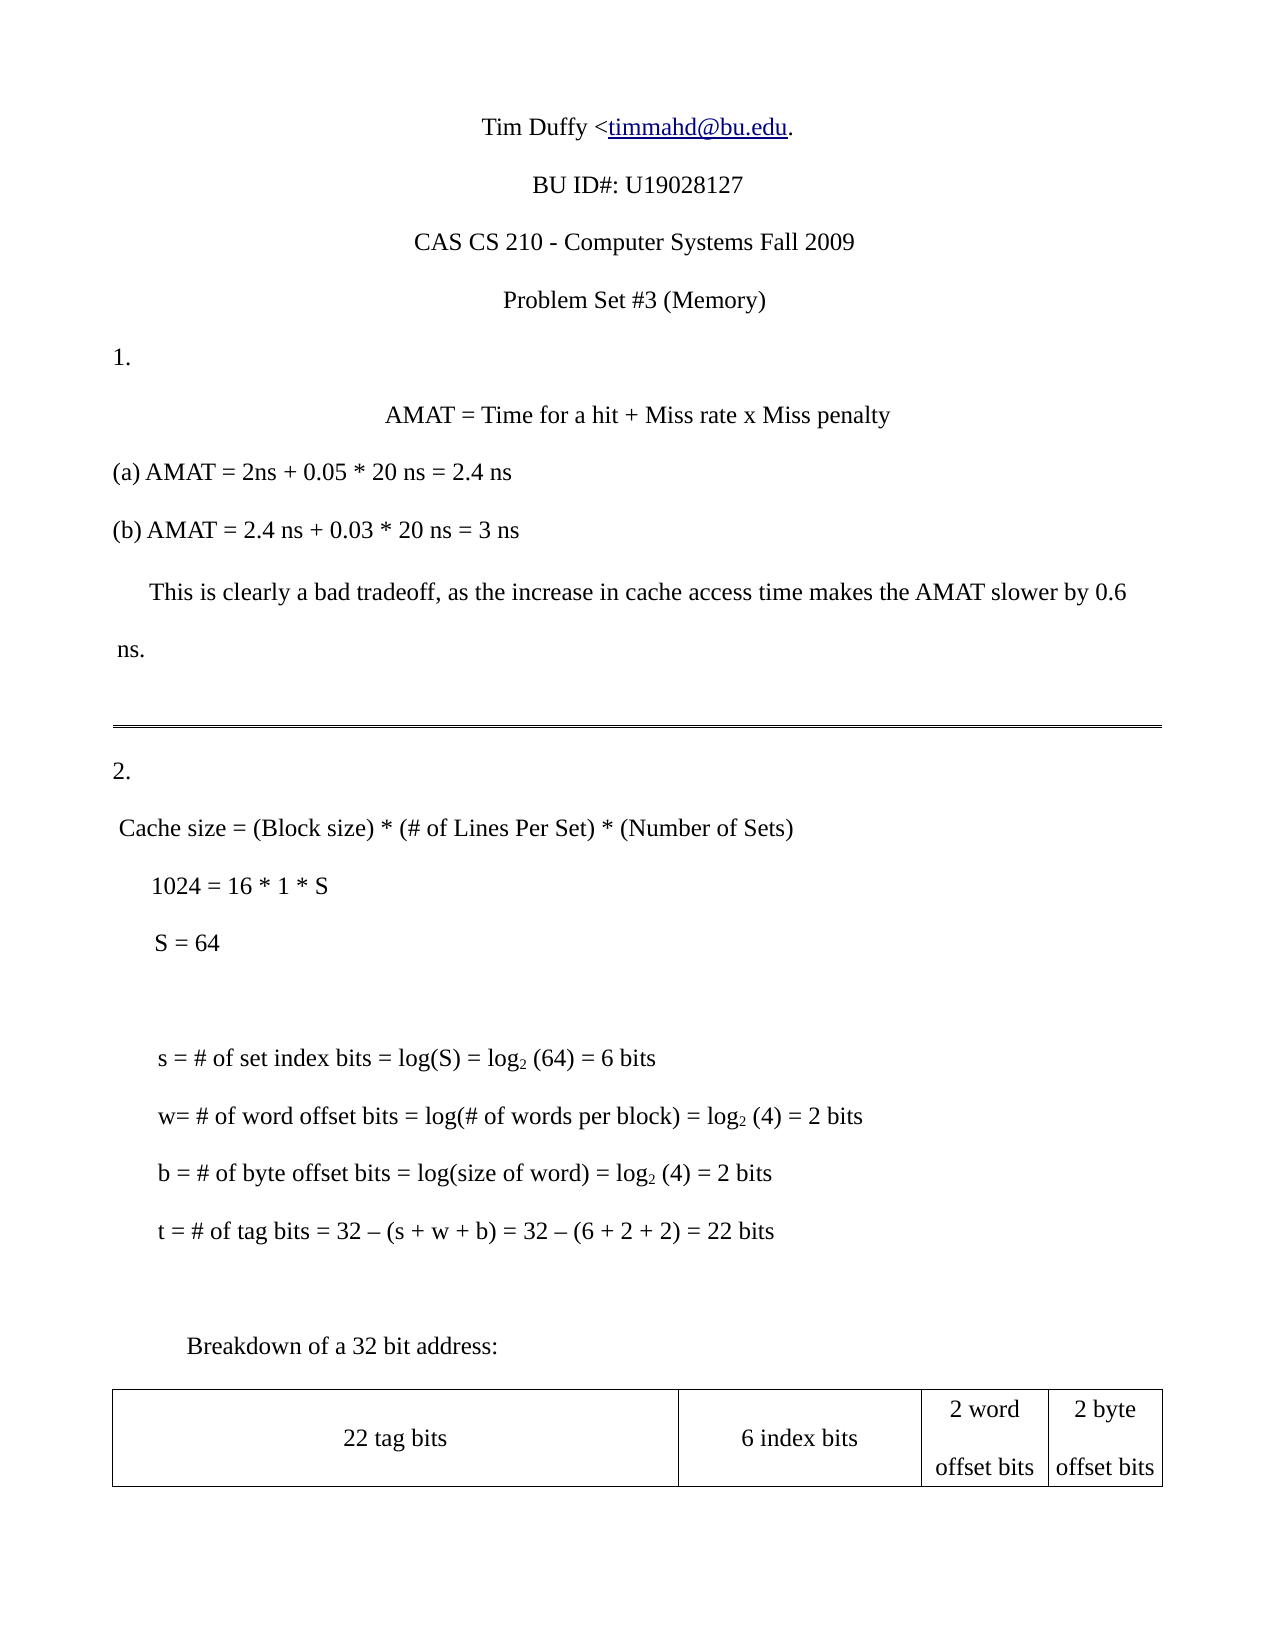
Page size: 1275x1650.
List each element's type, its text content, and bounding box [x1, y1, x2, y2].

text AMAT = Time for a hit + Miss rate x Miss penalty [112, 400, 1162, 429]
table_header 6 index bits [679, 1390, 921, 1486]
text BU ID#: U19028127 [112, 170, 1162, 199]
table_header 22 tag bits [113, 1390, 678, 1486]
text (b) AMAT = 2.4 ns + 0.03 * 20 ns = 3 ns [112, 515, 1162, 544]
table_header 2 word offset bits [922, 1390, 1048, 1486]
text w= # of word offset bits = log(# of words per block) = log2 (4) = 2 bits [112, 1101, 1162, 1130]
text Cache size = (Block size) * (# of Lines Per Set) * (Number of Sets) [112, 813, 1162, 842]
text Tim Duffy <timmahd@bu.edu. [112, 112, 1162, 141]
text s = # of set index bits = log(S) = log2 (64) = 6 bits [112, 1043, 1162, 1072]
text S = 64 [112, 928, 1162, 957]
text CAS CS 210 - Computer Systems Fall 2009 [112, 227, 1162, 256]
text 1024 = 16 * 1 * S [112, 871, 1162, 900]
text Breakdown of a 32 bit address: [112, 1331, 1162, 1360]
text This is clearly a bad tradeoff, as the increase in cache access time makes the AMAT slower by 0.6 ns. [112, 572, 1162, 727]
text (a) AMAT = 2ns + 0.05 * 20 ns = 2.4 ns [112, 457, 1162, 486]
text b = # of byte offset bits = log(size of word) = log2 (4) = 2 bits [112, 1158, 1162, 1187]
text t = # of tag bits = 32 – (s + w + b) = 32 – (6 + 2 + 2) = 22 bits [112, 1216, 1162, 1245]
text 2. [112, 756, 1162, 785]
table_header 2 byte offset bits [1049, 1390, 1162, 1486]
text 1. [112, 342, 1162, 371]
text Problem Set #3 (Memory) [112, 285, 1162, 314]
